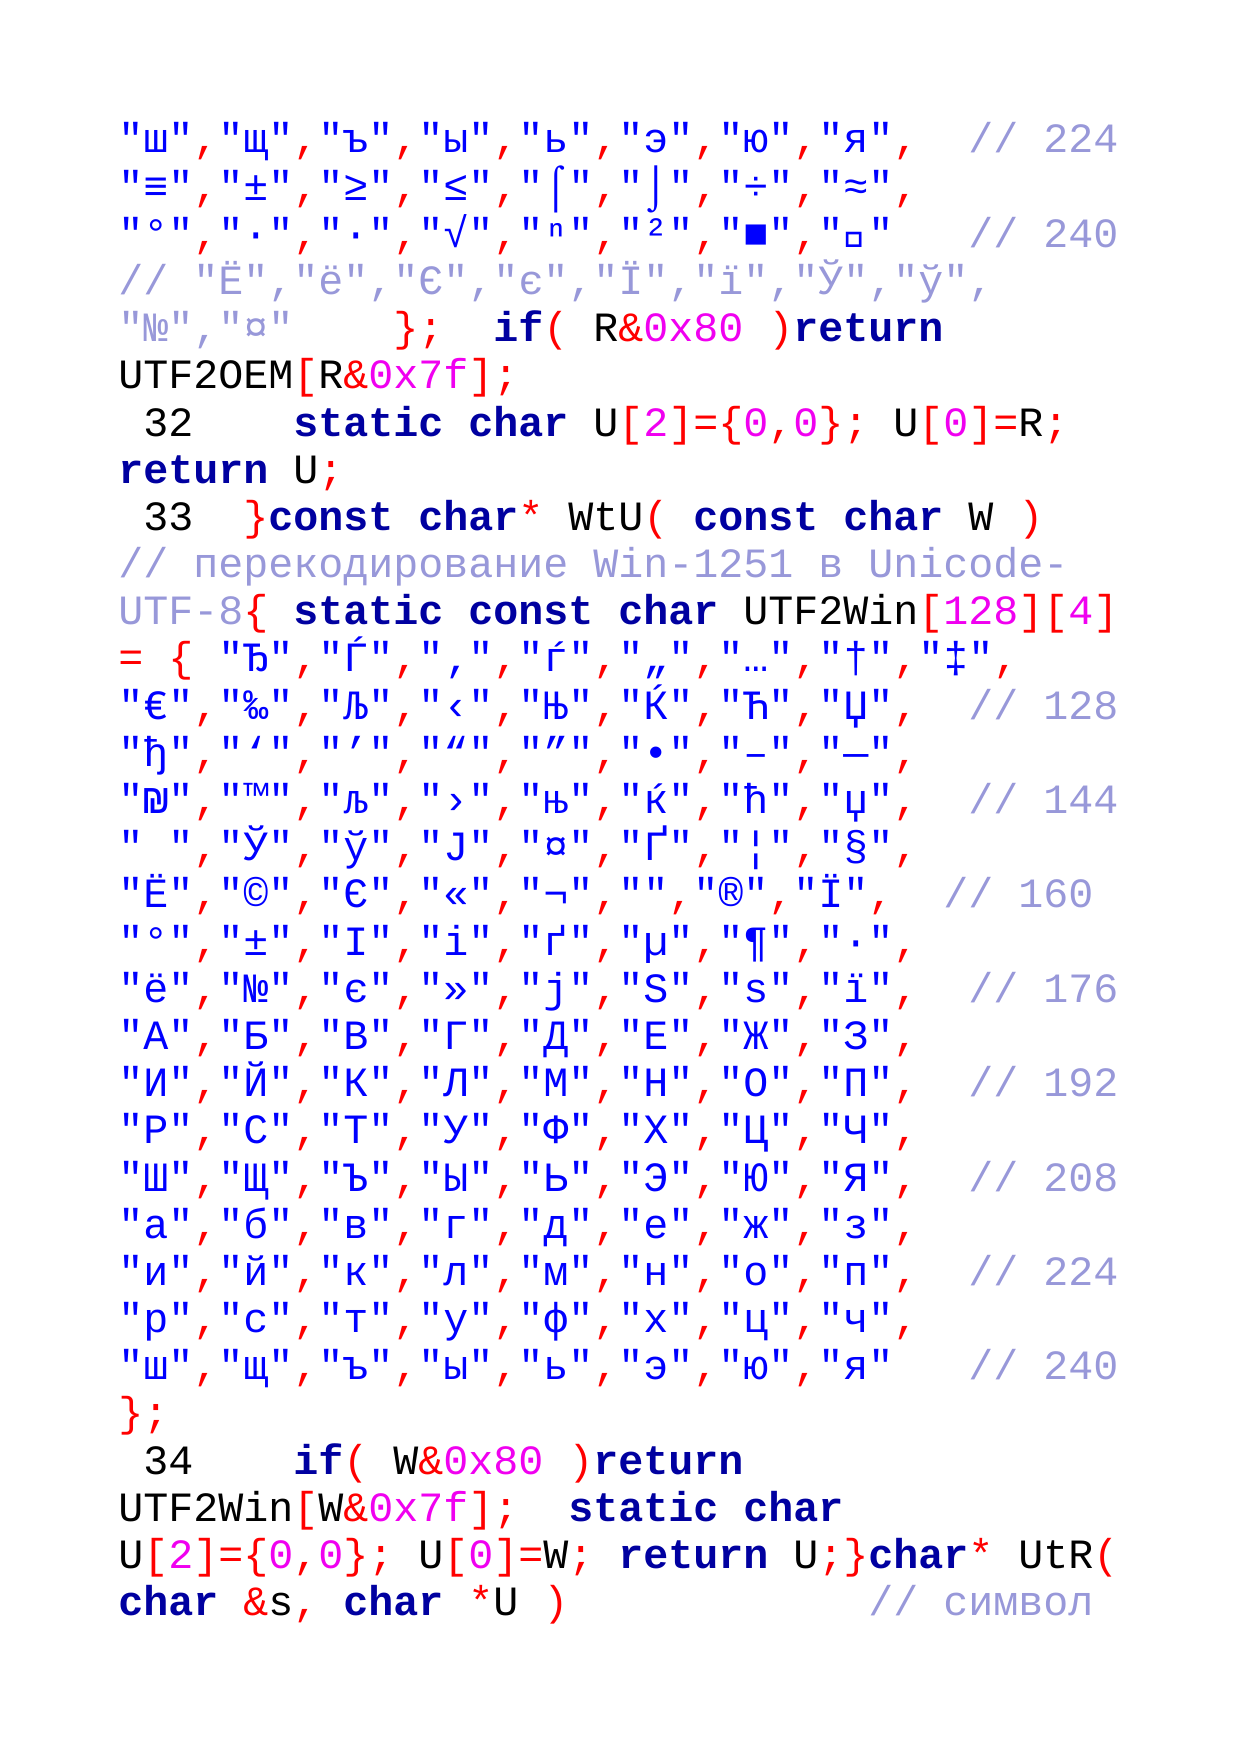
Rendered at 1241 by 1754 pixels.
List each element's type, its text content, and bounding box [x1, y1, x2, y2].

subtitle "ш","щ","ъ","ы","ь","э","ю","я", // 224 "≡","±","≥","≤","⌠","⌡","÷","≈", "°","∙","·","√","ⁿ","²","■","" // 240 // "Ё","ё","Є","є","Ї","ї","Ў","ў", "№","¤" }; if( R&0x80 )return UTF2OEM[R&0x7f]; [118, 118, 1122, 401]
subtitle 33 }const char* WtU( const char W ) // перекодирование Win-1251 в Unicode-UTF-8{ static const char UTF2Win[128][4] = { "Ђ","Ѓ","‚","ѓ","„","…","†","‡", "€","‰","Љ","‹","Њ","Ќ","Ћ","Џ", // 128 "ђ","‘","’","“","”","•","–","—", "₪","™","љ","›","њ","ќ","ћ","џ", // 144 " ","Ў","ў","Ј","¤","Ґ","¦","§", "Ё","©","Є","«","¬","­","®","Ї", // 160 "°","±","І","і","ґ","µ","¶","·", "ё","№","є","»","ј","Ѕ","ѕ","ї", // 176 "А","Б","В","Г","Д","Е","Ж","З", "И","Й","К","Л","М","Н","О","П", // 192 "Р","С","Т","У","Ф","Х","Ц","Ч", "Ш","Щ","Ъ","Ы","Ь","Э","Ю","Я", // 208 "а","б","в","г","д","е","ж","з", "и","й","к","л","м","н","о","п", // 224 "р","с","т","у","ф","х","ц","ч", "ш","щ","ъ","ы","ь","э","ю","я" // 240 }; [118, 496, 1122, 1439]
subtitle 32 static char U[2]={0,0}; U[0]=R; return U; [118, 401, 1122, 496]
subtitle 34 if( W&0x80 )return UTF2Win[W&0x7f]; static char U[2]={0,0}; U[0]=W; return U;}char* UtR( char &s, char *U ) // символ [118, 1439, 1122, 1628]
